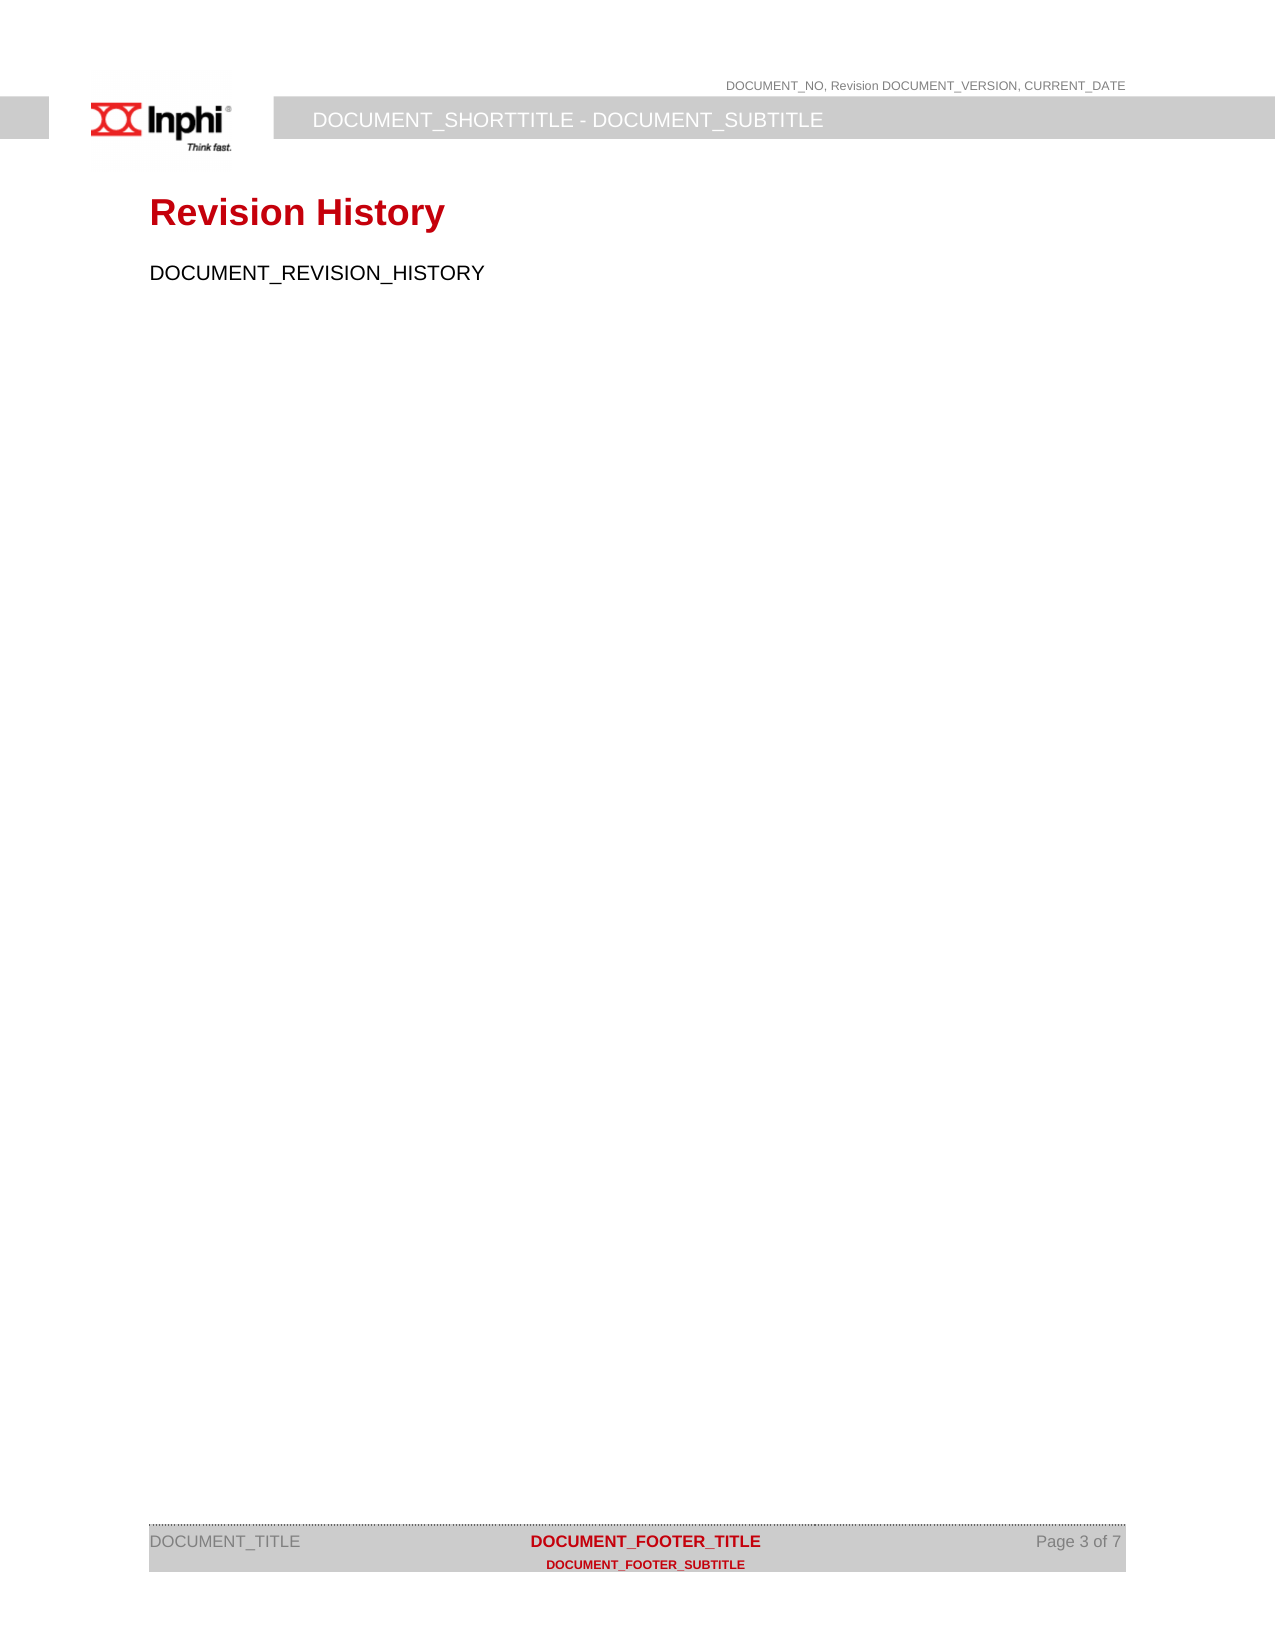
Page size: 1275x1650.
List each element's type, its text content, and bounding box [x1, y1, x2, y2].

text Revision History [149, 191, 1126, 234]
picture [91, 70, 232, 172]
text DOCUMENT_REVISION_HISTORY [149, 261, 1126, 285]
